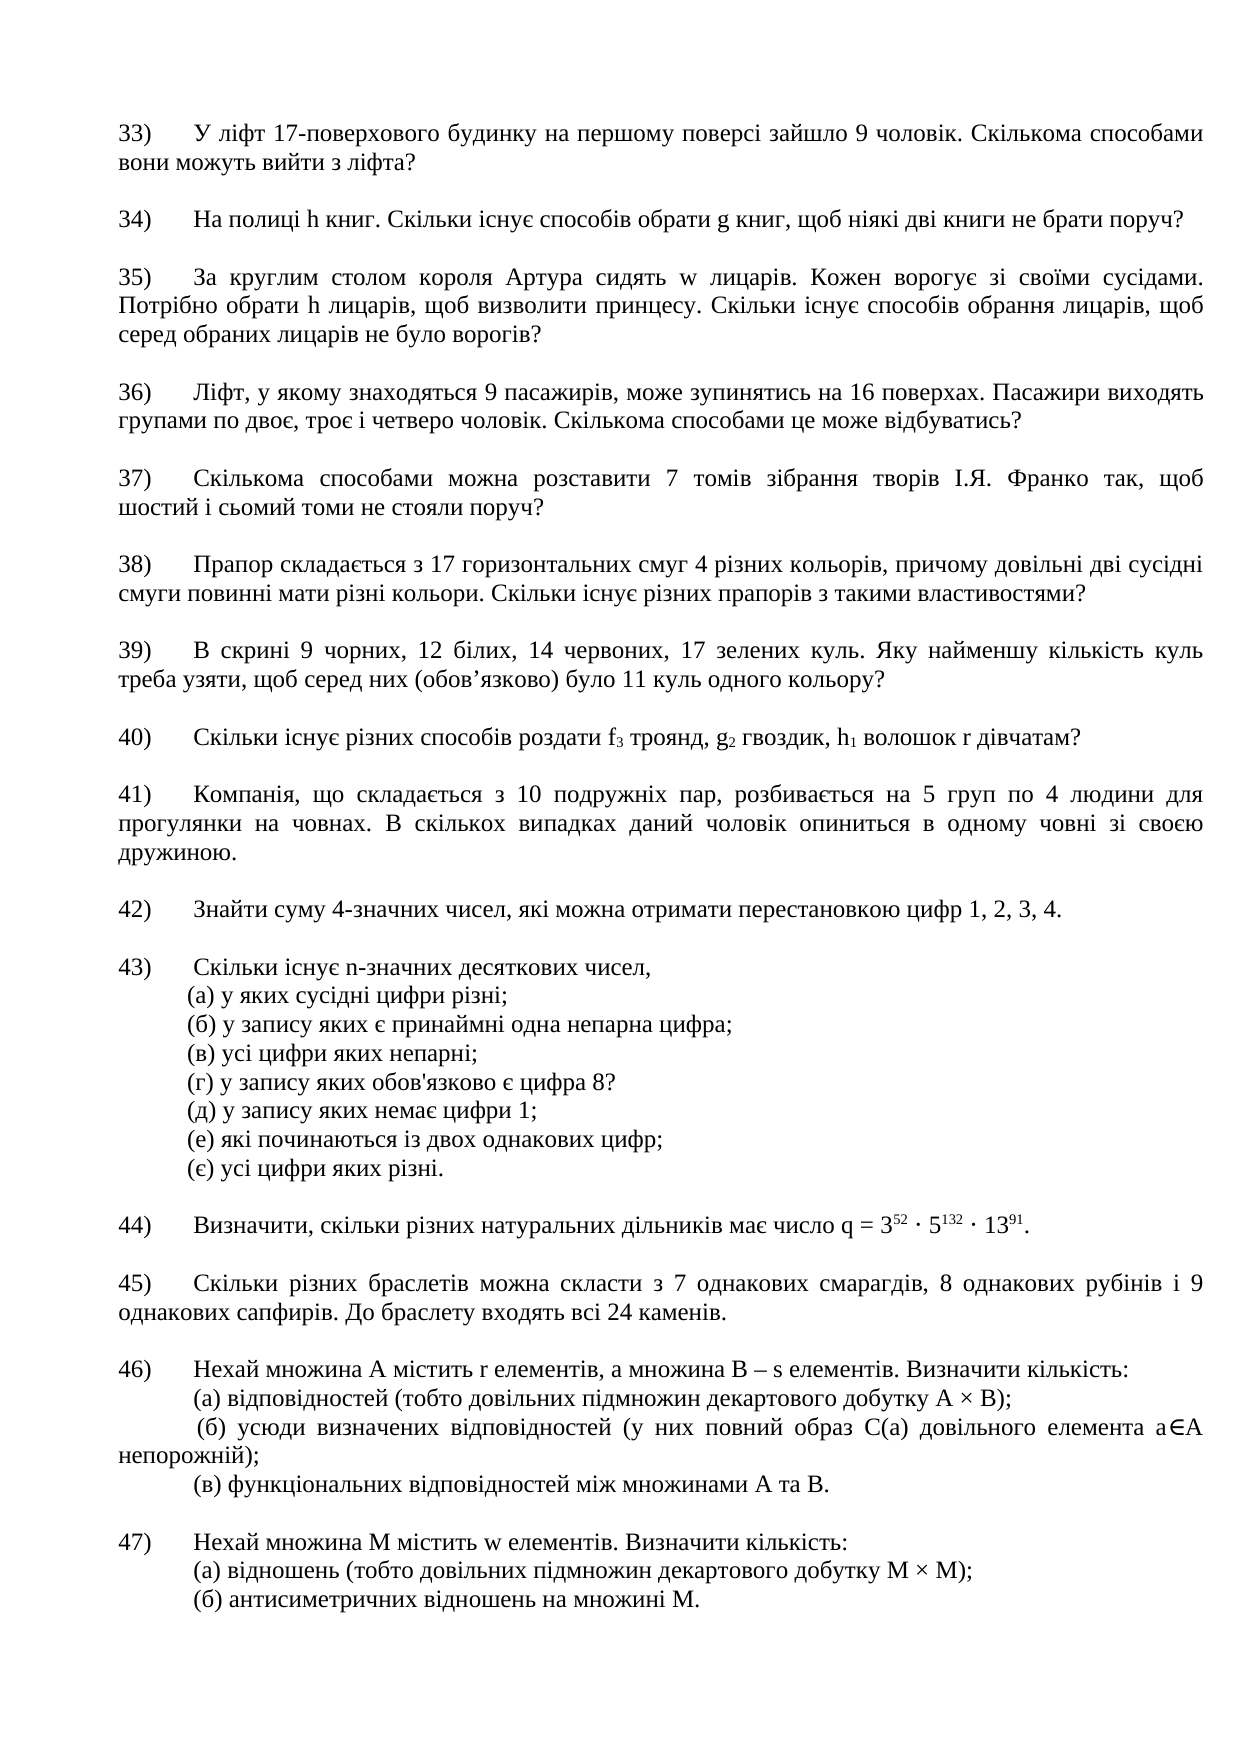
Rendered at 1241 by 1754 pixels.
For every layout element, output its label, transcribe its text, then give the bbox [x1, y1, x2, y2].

list Прапор складається з 17 горизонтальних смуг 4 різних кольорів, причому довільні дві сусідні смуги повинні мати різні кольори. Скільки існує різних прапорів з такими властивостями? [118, 549, 1205, 607]
list (є) усі цифри яких різні. [118, 1153, 1205, 1182]
list (а) у яких сусідні цифри різні; [118, 981, 1205, 1009]
list (г) у запису яких обов'язково є цифра 8? [118, 1067, 1205, 1096]
list Нехай множина M містить w елементів. Визначити кількість: [118, 1527, 1205, 1556]
list За круглим столом короля Артура сидять w лицарів. Кожен ворогує зі своїми сусідами. Потрібно обрати h лицарів, щоб визволити принцесу. Скільки існує способів обрання лицарів, щоб серед обраних лицарів не було ворогів? [118, 262, 1205, 348]
list (в) усі цифри яких непарні; [118, 1038, 1205, 1067]
list (а) відношень (тобто довільних підмножин декартового добутку M × M); [118, 1556, 1205, 1584]
list Скільки існує різних способів роздати f3 троянд, g2 гвоздик, h1 волошок r дівчатам? [118, 722, 1205, 751]
list Компанiя, що складається з 10 подружнiх пар, розбивається на 5 груп по 4 людини для прогулянки на човнах. В скiлькох випадках даний чоловiк опиниться в одному човнi зі своєю дружиною. [118, 779, 1205, 866]
list У ліфт 17-поверхового будинку на першому поверсі зайшло 9 чоловік. Скількома способами вони можуть вийти з ліфта? [118, 118, 1205, 176]
list Скількома способами можна розставити 7 томів зібрання творів І.Я. Франко так, щоб шостий і сьомий томи не стояли поруч? [118, 463, 1205, 521]
list (в) функціональних відповідностей між множинами A та B. [118, 1469, 1205, 1498]
list Скільки існує n-значних десяткових чисел, [118, 952, 1205, 981]
list (б) антисиметричних відношень на множині M. [118, 1584, 1205, 1613]
list В скрині 9 чорних, 12 білих, 14 червоних, 17 зелених куль. Яку найменшу кількість куль треба узяти, щоб серед них (обов’язково) було 11 куль одного кольору? [118, 636, 1205, 693]
list (б) усюди визначених відповідностей (у них повний образ C(a) довільного елемента a∈A непорожній); [118, 1412, 1205, 1469]
list Нехай множина A містить r елементів, а множина B – s елементів. Визначити кількість: [118, 1354, 1205, 1383]
list Знайти суму 4-значних чисел, які можна отримати перестановкою цифр 1, 2, 3, 4. [118, 894, 1205, 923]
list Ліфт, у якому знаходяться 9 пасажирів, може зупинятись на 16 поверхах. Пасажири виходять групами по двоє, троє і четверо чоловік. Скількома способами це може відбуватись? [118, 377, 1205, 434]
list (д) у запису яких немає цифри 1; [118, 1096, 1205, 1124]
list Визначити, скільки різних натуральних дільників має число q = 352 ⋅ 5132 ⋅ 1391. [118, 1211, 1205, 1239]
list На полиці h книг. Скільки існує способів обрати g книг, щоб ніякі дві книги не брати поруч? [118, 204, 1205, 233]
list (а) відповідностей (тобто довільних підмножин декартового добутку A × B); [118, 1383, 1205, 1412]
list (е) які починаються із двох однакових цифр; [118, 1124, 1205, 1153]
list (б) у запису яких є принаймні одна непарна цифра; [118, 1009, 1205, 1038]
list Скiльки рiзних браслетiв можна скласти з 7 однакових смарагдiв, 8 однакових рубiнiв i 9 однакових сапфирiв. До браслету входять всi 24 каменiв. [118, 1268, 1205, 1326]
